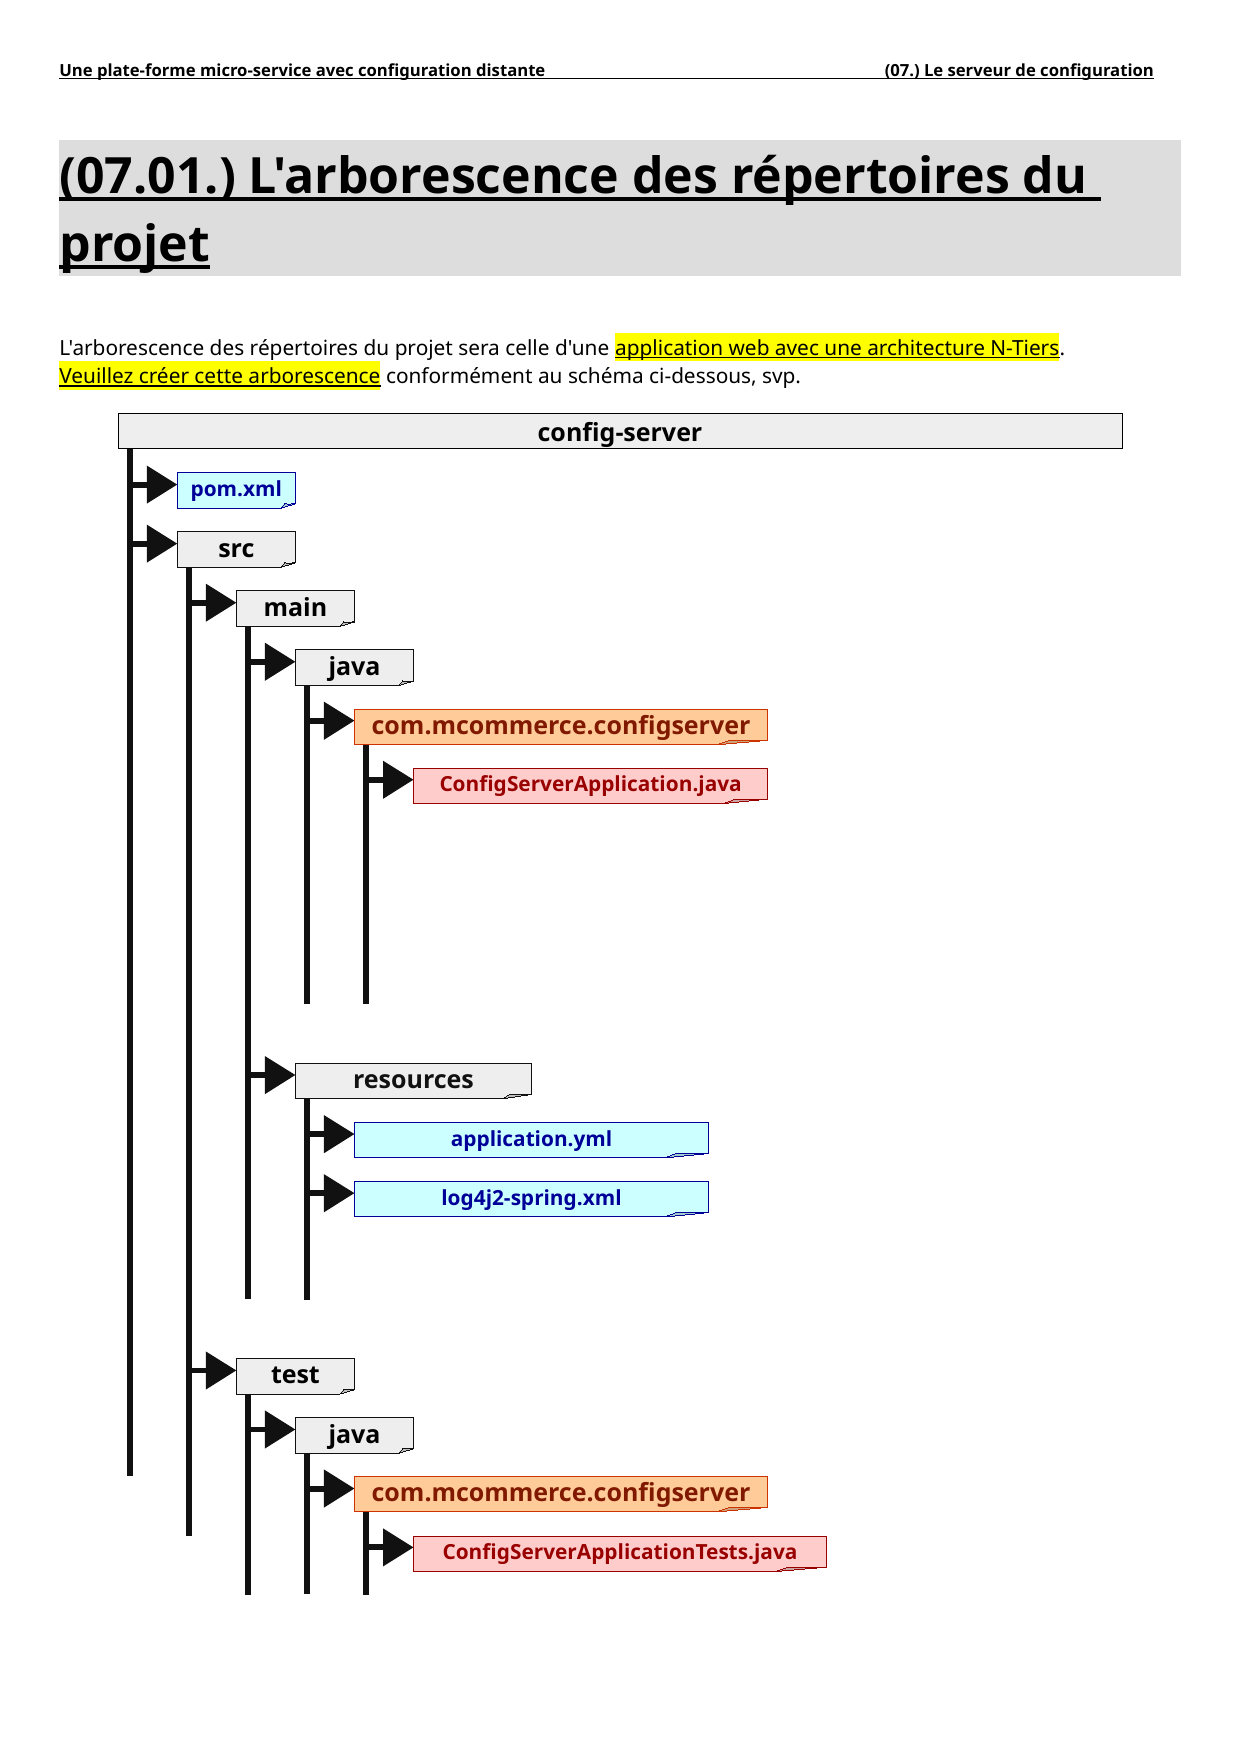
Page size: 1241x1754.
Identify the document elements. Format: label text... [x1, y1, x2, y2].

text L'arborescence des répertoires du projet sera celle d'une application web avec une architecture N-Tiers. [59, 333, 1181, 361]
text Veuillez créer cette arborescence conformément au schéma ci-dessous, svp. [59, 361, 1181, 390]
text (07.01.) L'arborescence des répertoires du projet [59, 140, 1181, 276]
